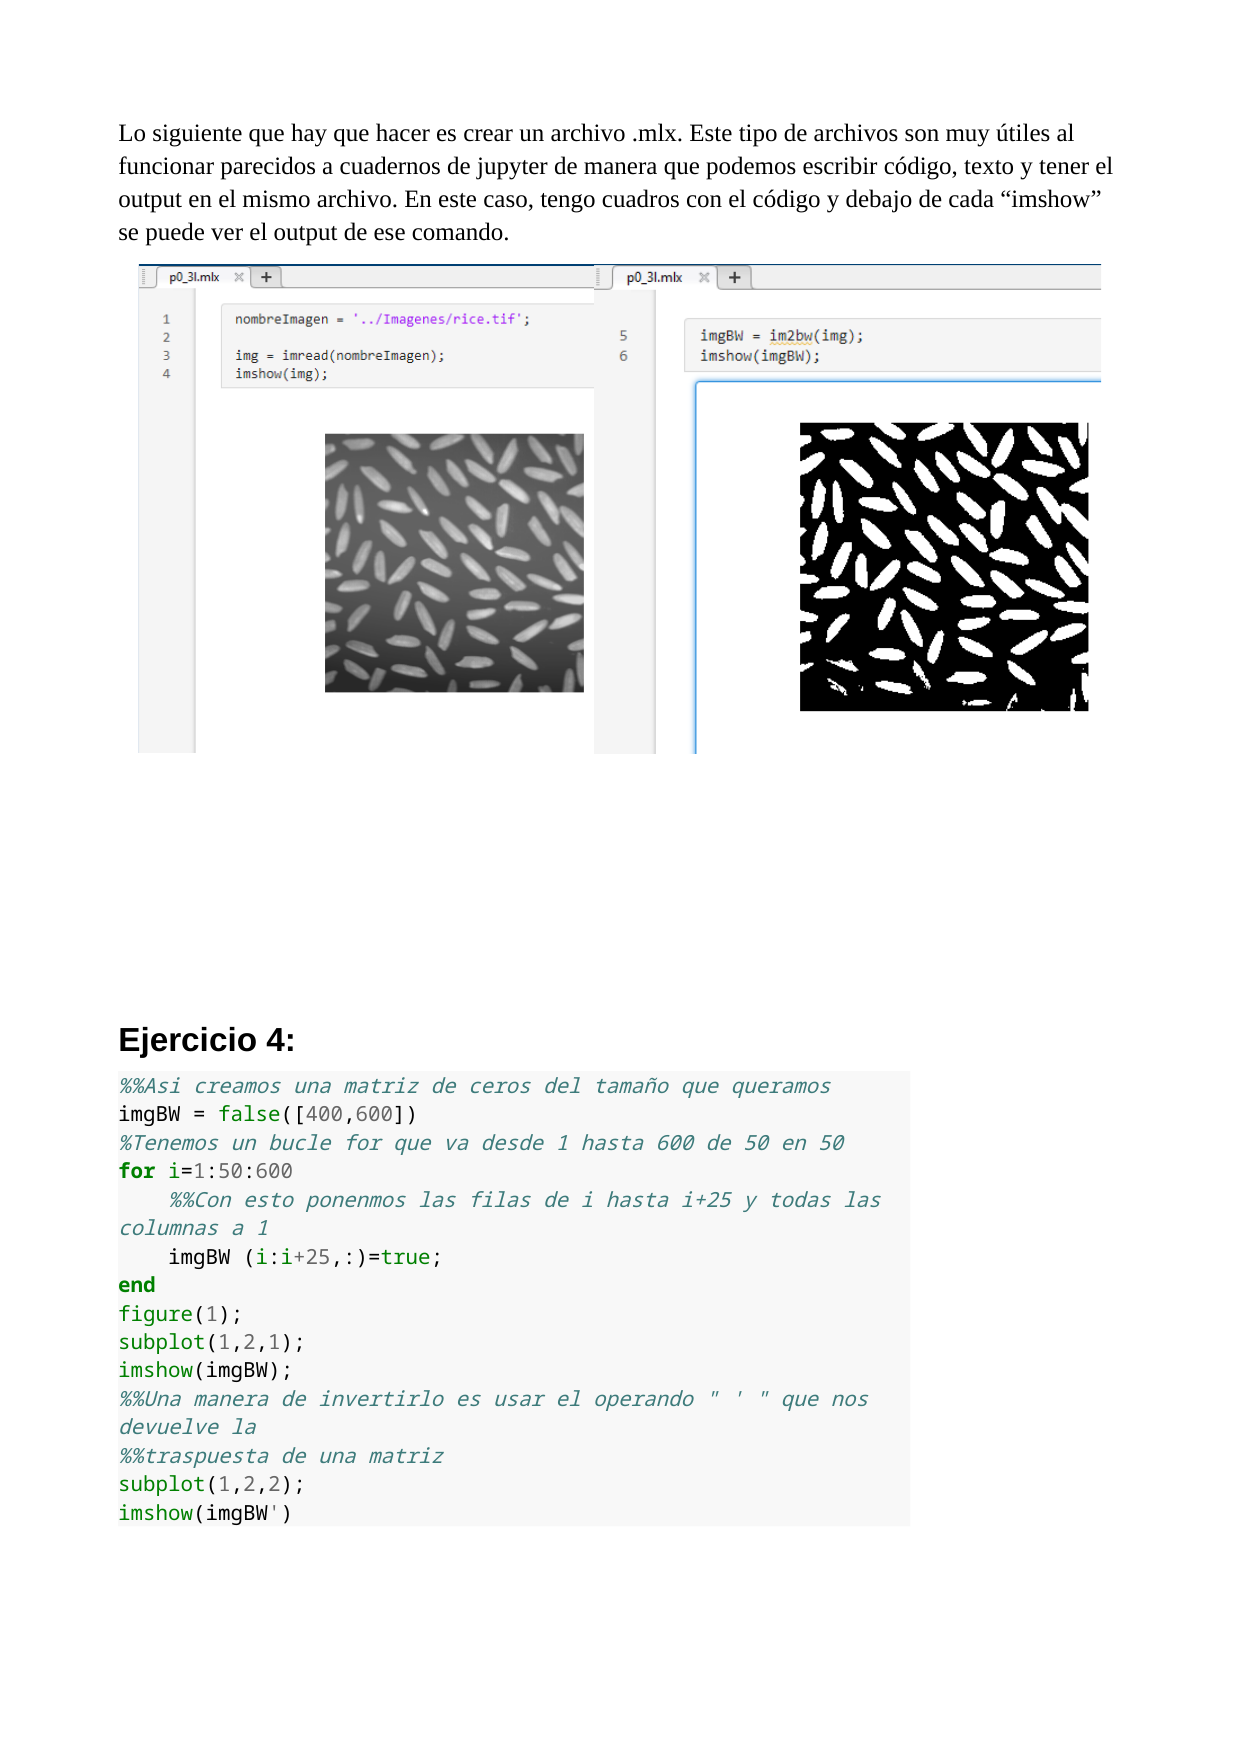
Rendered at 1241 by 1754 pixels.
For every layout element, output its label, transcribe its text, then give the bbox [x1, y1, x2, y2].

picture [138, 264, 1102, 754]
subtitle Ejercicio 4: [118, 1020, 1122, 1059]
text Lo siguiente que hay que hacer es crear un archivo .mlx. Este tipo de archivos son muy útiles al funcionar parecidos a cuadernos de jupyter de manera que podemos escribir código, texto y tener el output en el mismo archivo. En este caso, tengo cuadros con el código y debajo de cada “imshow” se puede ver el output de ese comando. [118, 118, 1122, 246]
